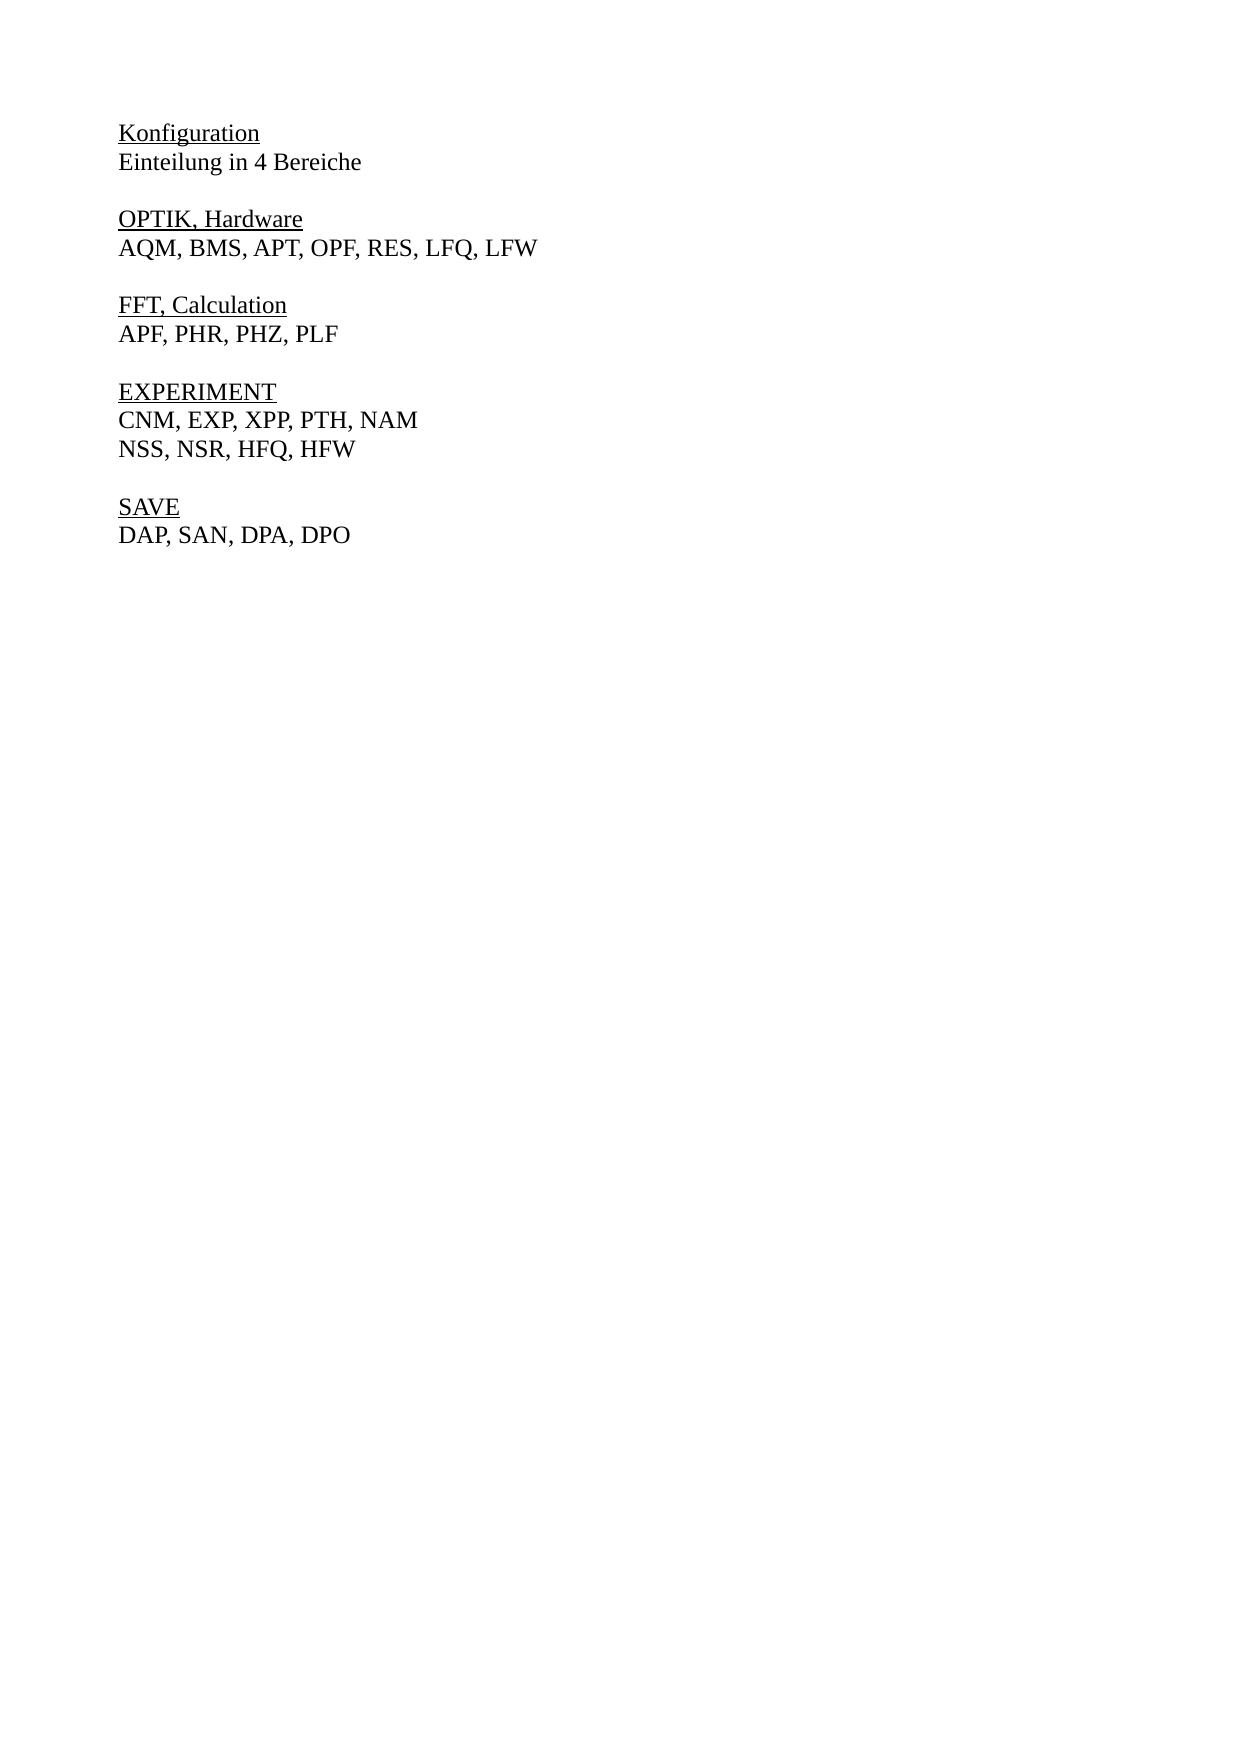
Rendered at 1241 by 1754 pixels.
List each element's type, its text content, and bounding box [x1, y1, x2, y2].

text OPTIK, Hardware [118, 204, 1122, 233]
text DAP, SAN, DPA, DPO [118, 521, 1122, 549]
text Konfiguration [118, 118, 1122, 147]
text NSS, NSR, HFQ, HFW [118, 434, 1122, 463]
text APF, PHR, PHZ, PLF [118, 319, 1122, 348]
text CNM, EXP, XPP, PTH, NAM [118, 406, 1122, 434]
text SAVE [118, 492, 1122, 521]
text Einteilung in 4 Bereiche [118, 147, 1122, 176]
text FFT, Calculation [118, 291, 1122, 319]
text EXPERIMENT [118, 377, 1122, 406]
text AQM, BMS, APT, OPF, RES, LFQ, LFW [118, 233, 1122, 262]
